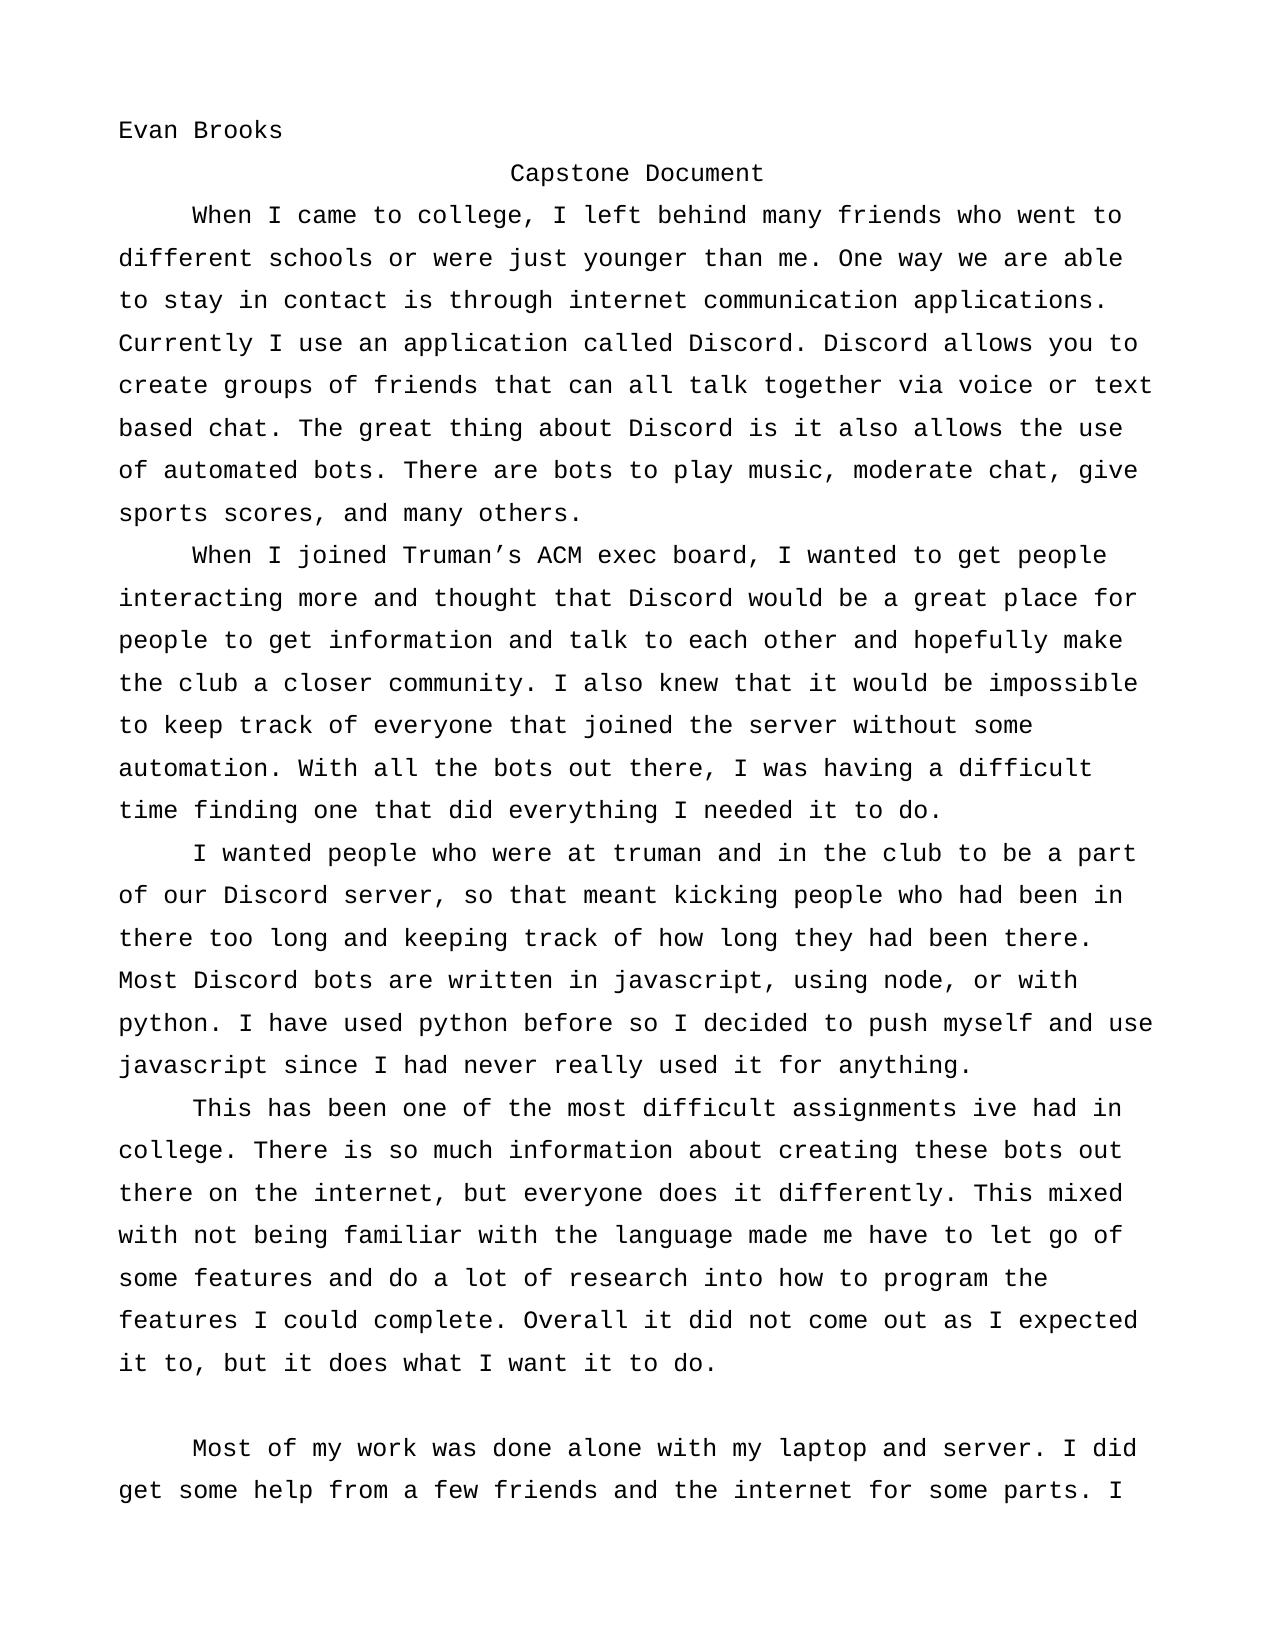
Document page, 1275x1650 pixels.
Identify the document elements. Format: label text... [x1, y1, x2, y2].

text Most of my work was done alone with my laptop and server. I did get some help from a few friends and the internet for some parts. I [118, 1436, 1157, 1506]
text This has been one of the most difficult assignments ive had in college. There is so much information about creating these bots out there on the internet, but everyone does it differently. This mixed with not being familiar with the language made me have to let go of some features and do a lot of research into how to program the features I could complete. Overall it did not come out as I expected it to, but it does what I want it to do. [118, 1096, 1157, 1379]
text I wanted people who were at truman and in the club to be a part of our Discord server, so that meant kicking people who had been in there too long and keeping track of how long they had been there. Most Discord bots are written in javascript, using node, or with python. I have used python before so I decided to push myself and use javascript since I had never really used it for anything. [118, 841, 1157, 1081]
text When I came to college, I left behind many friends who went to different schools or were just younger than me. One way we are able to stay in contact is through internet communication applications. Currently I use an application called Discord. Discord allows you to create groups of friends that can all talk together via voice or text based chat. The great thing about Discord is it also allows the use of automated bots. There are bots to play music, moderate chat, give sports scores, and many others. [118, 203, 1157, 529]
text Evan Brooks [118, 118, 1157, 146]
text Capstone Document [118, 161, 1157, 189]
text When I joined Truman’s ACM exec board, I wanted to get people interacting more and thought that Discord would be a great place for people to get information and talk to each other and hopefully make the club a closer community. I also knew that it would be impossible to keep track of everyone that joined the server without some automation. With all the bots out there, I was having a difficult time finding one that did everything I needed it to do. [118, 543, 1157, 826]
